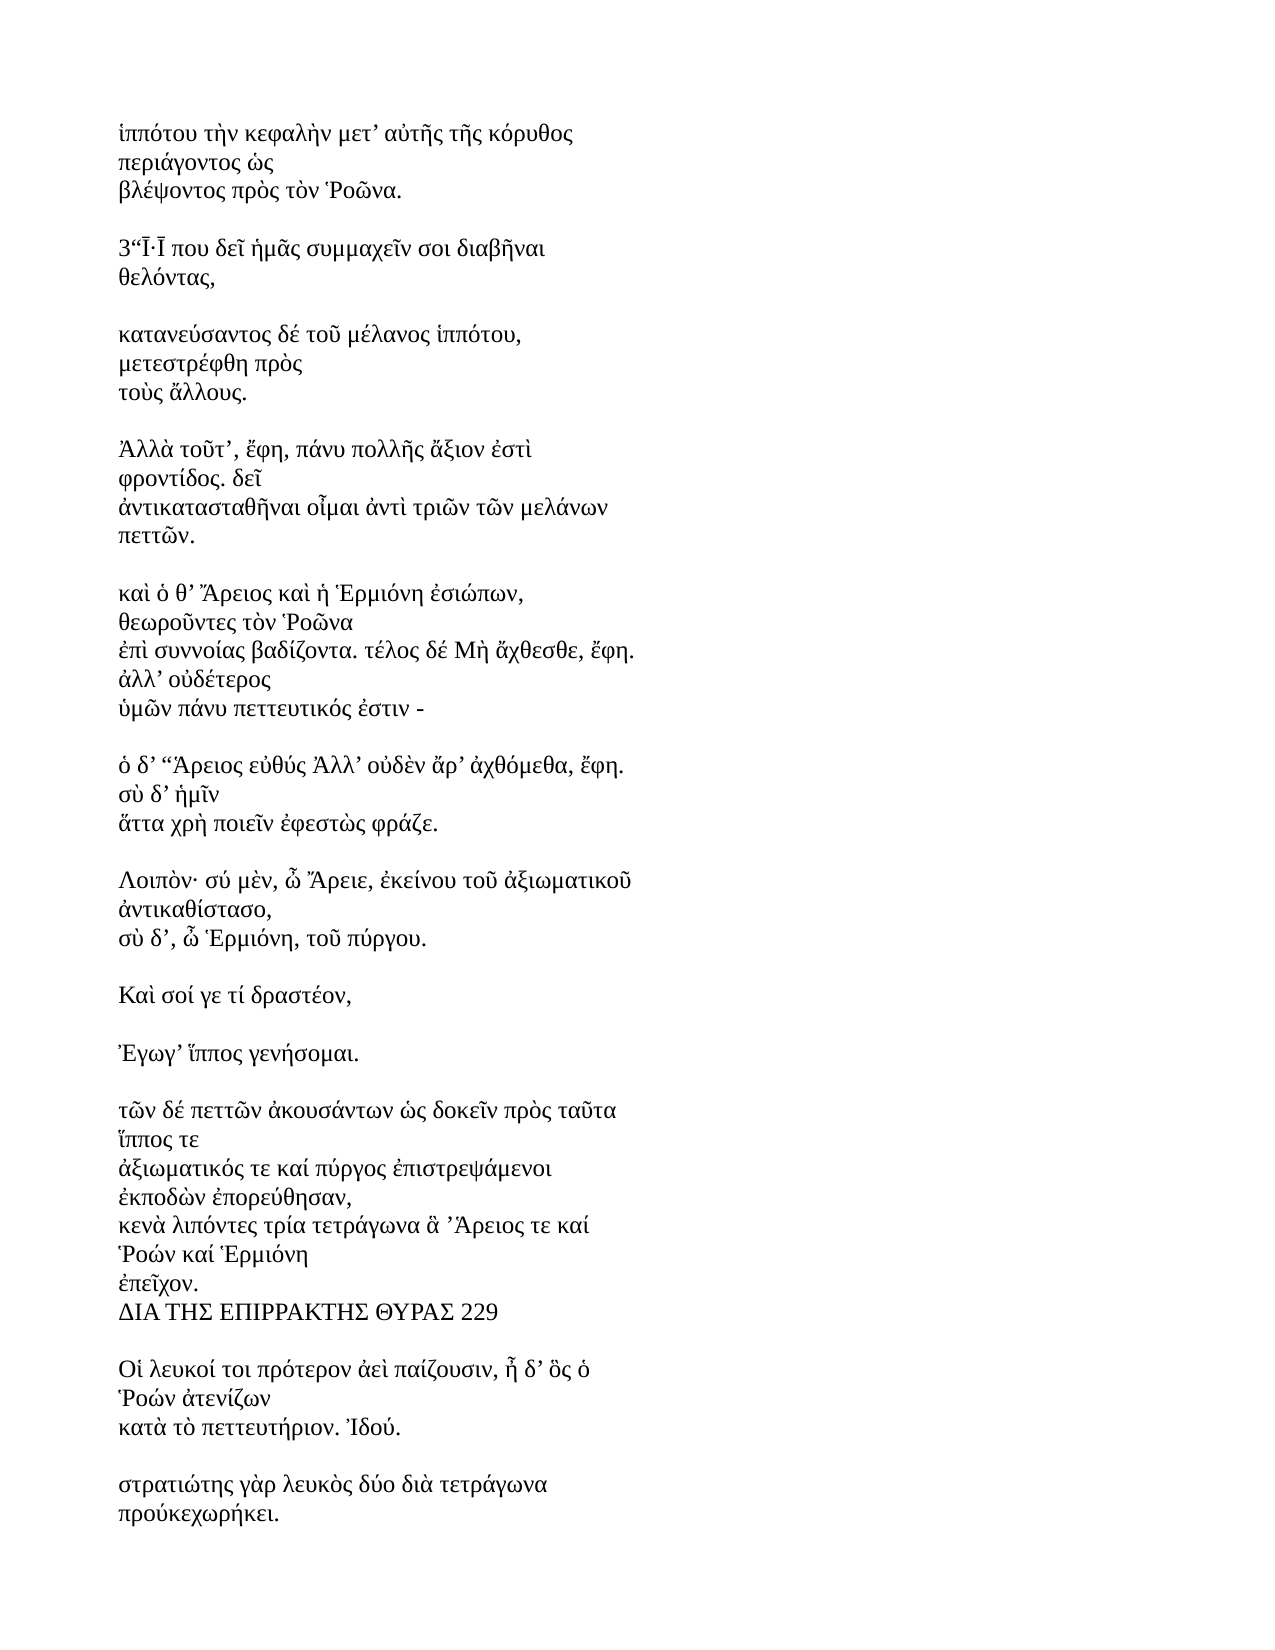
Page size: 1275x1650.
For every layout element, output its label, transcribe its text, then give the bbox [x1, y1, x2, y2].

table_cell [638, 118, 1157, 1527]
table_cell ἱππότου τὴν κεφαλὴν μετ’ αὐτῆς τῆς κόρυθος περιάγοντος ὡς βλέψοντος πρὸς τὸν Ῥοῶνα. 3“Ῑ·Ῑ που δεῖ ἡμᾶς συμμαχεῖν σοι διαβῆναι θελόντας, κατανεύσαντος δέ τοῦ μέλανος ἱππότου, μετεστρέφθη πρὸς τοὺς ἄλλους. Ἀλλὰ τοῦτ’, ἔφη, πάνυ πολλῆς ἄξιον ἐστὶ φροντίδος. δεῖ ἀντικατασταθῆναι οἶμαι ἀντὶ τριῶν τῶν μελάνων πεττῶν. καὶ ὁ θ’ Ἄρειος καὶ ἡ Ἑρμιόνη ἐσιώπων, θεωροῦντες τὸν Ῥοῶνα ἐπὶ συννοίας βαδίζοντα. τέλος δέ Μὴ ἄχθεσθε, ἔφη. ἀλλ’ οὐδέτερος ὑμῶν πάνυ πεττευτικός ἐστιν - ὁ δ’ “Ἁρειος εὐθύς Ἀλλ’ οὐδὲν ἄρ’ ἀχθόμεθα, ἔφη. σὺ δ’ ἡμῖν ἅττα χρὴ ποιεῖν ἐφεστὼς φράζε. Λοιπὸν· σύ μὲν, ὦ Ἄρειε, ἐκείνου τοῦ ἀξιωματικοῦ ἀντικαθίστασο, σὺ δ’, ὦ Ἑρμιόνη, τοῦ πύργου. Καὶ σοί γε τί δραστέον, Ἐγωγ’ ἵππος γενήσομαι. τῶν δέ πεττῶν ἀκουσάντων ὡς δοκεῖν πρὸς ταῦτα ἵππος τε ἀξιωματικός τε καί πύργος ἐπιστρεψάμενοι ἐκποδὼν ἐπορεύθησαν, κενὰ λιπόντες τρία τετράγωνα ἃ ’Ἁρειος τε καί Ῥοών καί Ἑρμιόνη ἐπεῖχον. ΔΙΑ ΤΗΣ ΕΠΙΡΡΑΚΤΗΣ ΘΥΡΑΣ 229 Οἱ λευκοί τοι πρότερον ἀεὶ παίζουσιν, ἦ δ’ ὃς ὁ Ῥοών ἀτενίζων κατὰ τὸ πεττευτήριον. Ἰδού. στρατιώτης γὰρ λευκὸς δύο διὰ τετράγωνα προύκεχωρήκει. [118, 118, 637, 1527]
